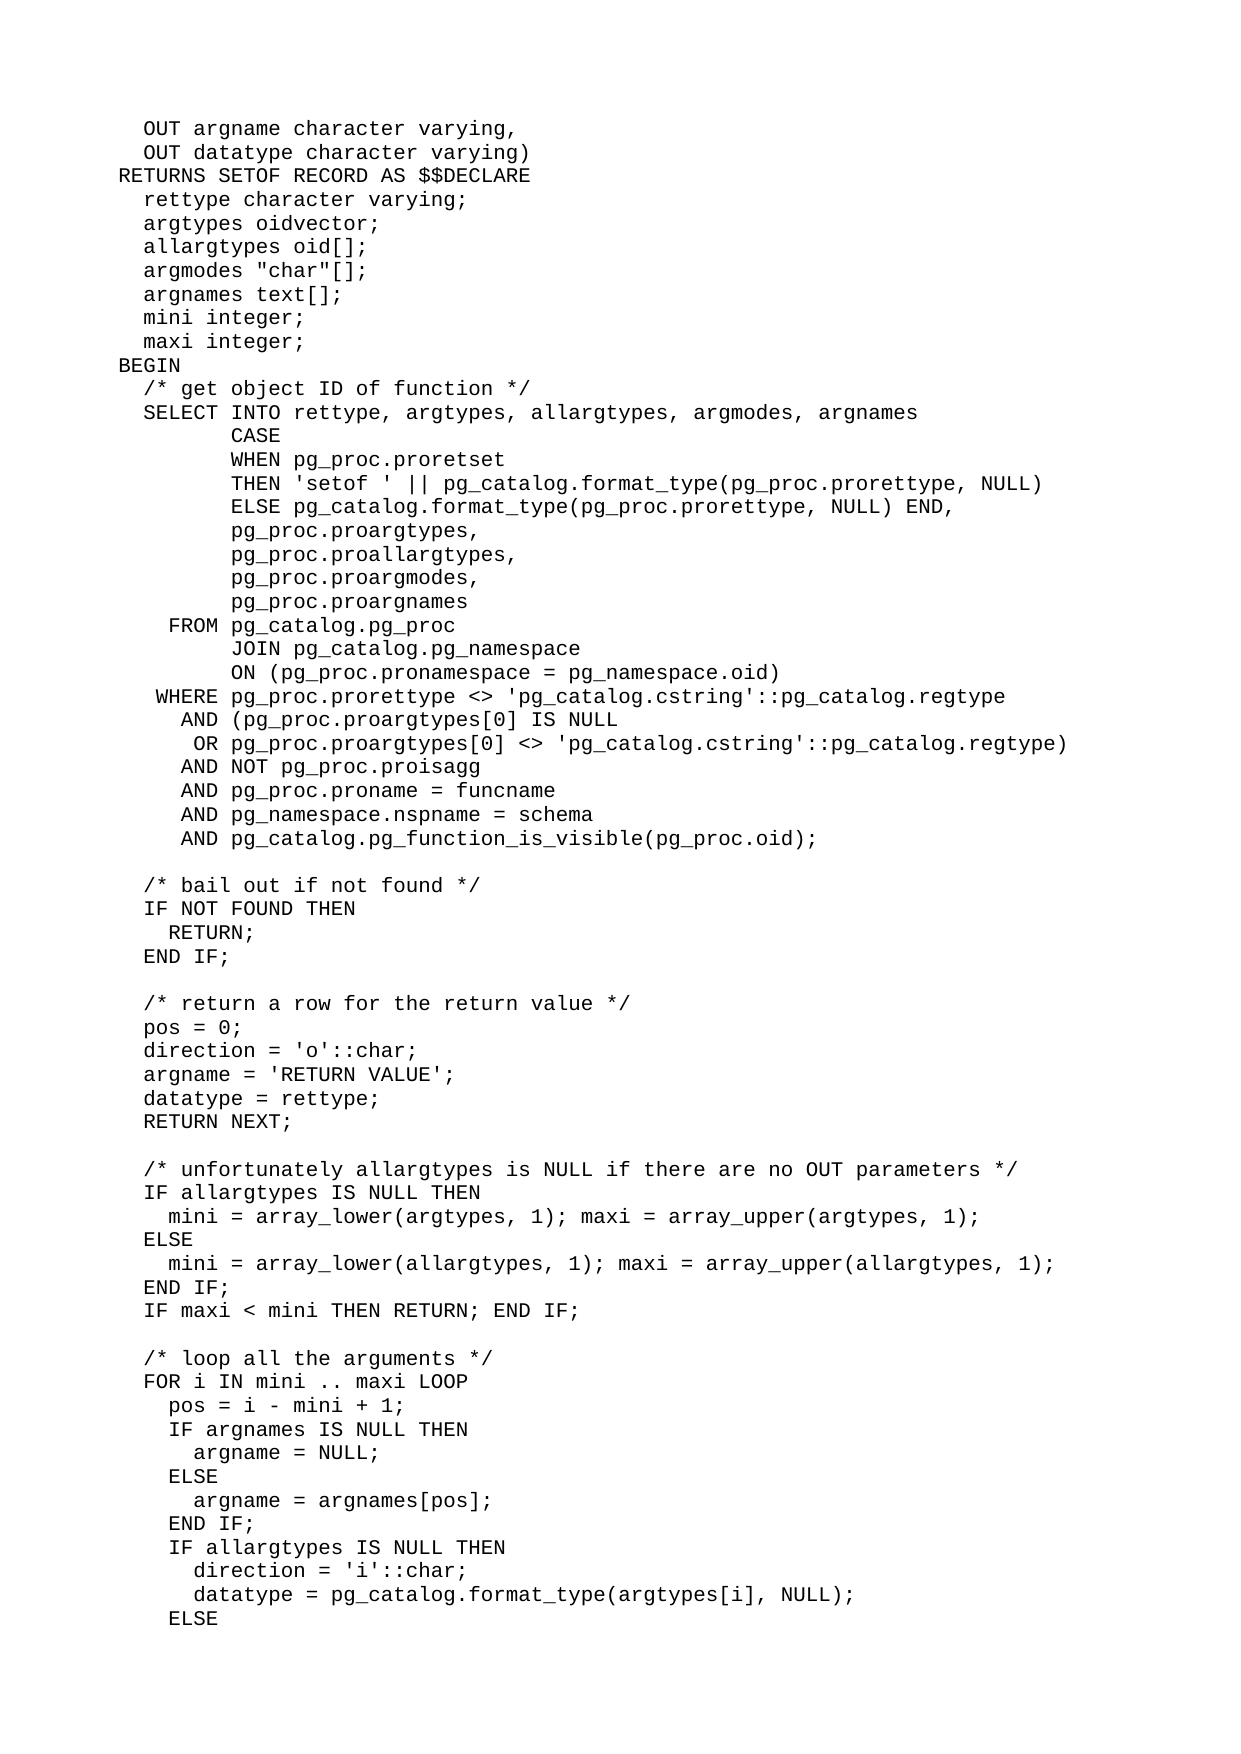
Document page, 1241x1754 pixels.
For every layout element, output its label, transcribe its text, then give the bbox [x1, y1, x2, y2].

text direction = 'o'::char; [118, 1040, 1122, 1064]
text END IF; [118, 946, 1122, 969]
text WHERE pg_proc.prorettype <> 'pg_catalog.cstring'::pg_catalog.regtype [118, 686, 1122, 709]
text RETURN NEXT; [118, 1111, 1122, 1135]
text AND NOT pg_proc.proisagg [118, 757, 1122, 780]
text OR pg_proc.proargtypes[0] <> 'pg_catalog.cstring'::pg_catalog.regtype) [118, 733, 1122, 757]
text ELSE [118, 1608, 1122, 1631]
text rettype character varying; [118, 189, 1122, 213]
text JOIN pg_catalog.pg_namespace [118, 638, 1122, 662]
text ELSE [118, 1229, 1122, 1253]
text ON (pg_proc.pronamespace = pg_namespace.oid) [118, 662, 1122, 686]
text mini = array_lower(argtypes, 1); maxi = array_upper(argtypes, 1); [118, 1206, 1122, 1229]
text IF maxi < mini THEN RETURN; END IF; [118, 1300, 1122, 1324]
text AND (pg_proc.proargtypes[0] IS NULL [118, 709, 1122, 733]
text datatype = pg_catalog.format_type(argtypes[i], NULL); [118, 1584, 1122, 1608]
text direction = 'i'::char; [118, 1561, 1122, 1584]
text AND pg_namespace.nspname = schema [118, 804, 1122, 827]
text argtypes oidvector; [118, 213, 1122, 236]
text OUT datatype character varying) [118, 142, 1122, 165]
text IF allargtypes IS NULL THEN [118, 1537, 1122, 1561]
text pg_proc.proallargtypes, [118, 544, 1122, 567]
text argname = argnames[pos]; [118, 1489, 1122, 1513]
text AND pg_proc.proname = funcname [118, 780, 1122, 804]
text argmodes "char"[]; [118, 260, 1122, 284]
text CASE [118, 426, 1122, 449]
text /* unfortunately allargtypes is NULL if there are no OUT parameters */ [118, 1158, 1122, 1182]
text AND pg_catalog.pg_function_is_visible(pg_proc.oid); [118, 827, 1122, 851]
text IF NOT FOUND THEN [118, 898, 1122, 922]
text WHEN pg_proc.proretset [118, 449, 1122, 473]
text OUT argname character varying, [118, 118, 1122, 142]
text pg_proc.proargmodes, [118, 567, 1122, 591]
text BEGIN [118, 354, 1122, 378]
text END IF; [118, 1277, 1122, 1300]
text THEN 'setof ' || pg_catalog.format_type(pg_proc.prorettype, NULL) [118, 473, 1122, 496]
text /* get object ID of function */ [118, 378, 1122, 402]
text mini = array_lower(allargtypes, 1); maxi = array_upper(allargtypes, 1); [118, 1253, 1122, 1277]
text RETURNS SETOF RECORD AS $$DECLARE [118, 165, 1122, 189]
text ELSE [118, 1466, 1122, 1489]
text SELECT INTO rettype, argtypes, allargtypes, argmodes, argnames [118, 402, 1122, 426]
text FROM pg_catalog.pg_proc [118, 615, 1122, 638]
text END IF; [118, 1513, 1122, 1537]
text ELSE pg_catalog.format_type(pg_proc.prorettype, NULL) END, [118, 496, 1122, 520]
text /* bail out if not found */ [118, 875, 1122, 898]
text argname = NULL; [118, 1442, 1122, 1466]
text pos = 0; [118, 1017, 1122, 1040]
text /* return a row for the return value */ [118, 993, 1122, 1017]
text IF argnames IS NULL THEN [118, 1419, 1122, 1442]
text argnames text[]; [118, 284, 1122, 307]
text datatype = rettype; [118, 1088, 1122, 1111]
text FOR i IN mini .. maxi LOOP [118, 1371, 1122, 1395]
text pos = i - mini + 1; [118, 1395, 1122, 1419]
text /* loop all the arguments */ [118, 1348, 1122, 1371]
text allargtypes oid[]; [118, 236, 1122, 260]
text mini integer; [118, 307, 1122, 331]
text IF allargtypes IS NULL THEN [118, 1182, 1122, 1206]
text RETURN; [118, 922, 1122, 946]
text maxi integer; [118, 331, 1122, 354]
text argname = 'RETURN VALUE'; [118, 1064, 1122, 1088]
text pg_proc.proargtypes, [118, 520, 1122, 544]
text pg_proc.proargnames [118, 591, 1122, 615]
